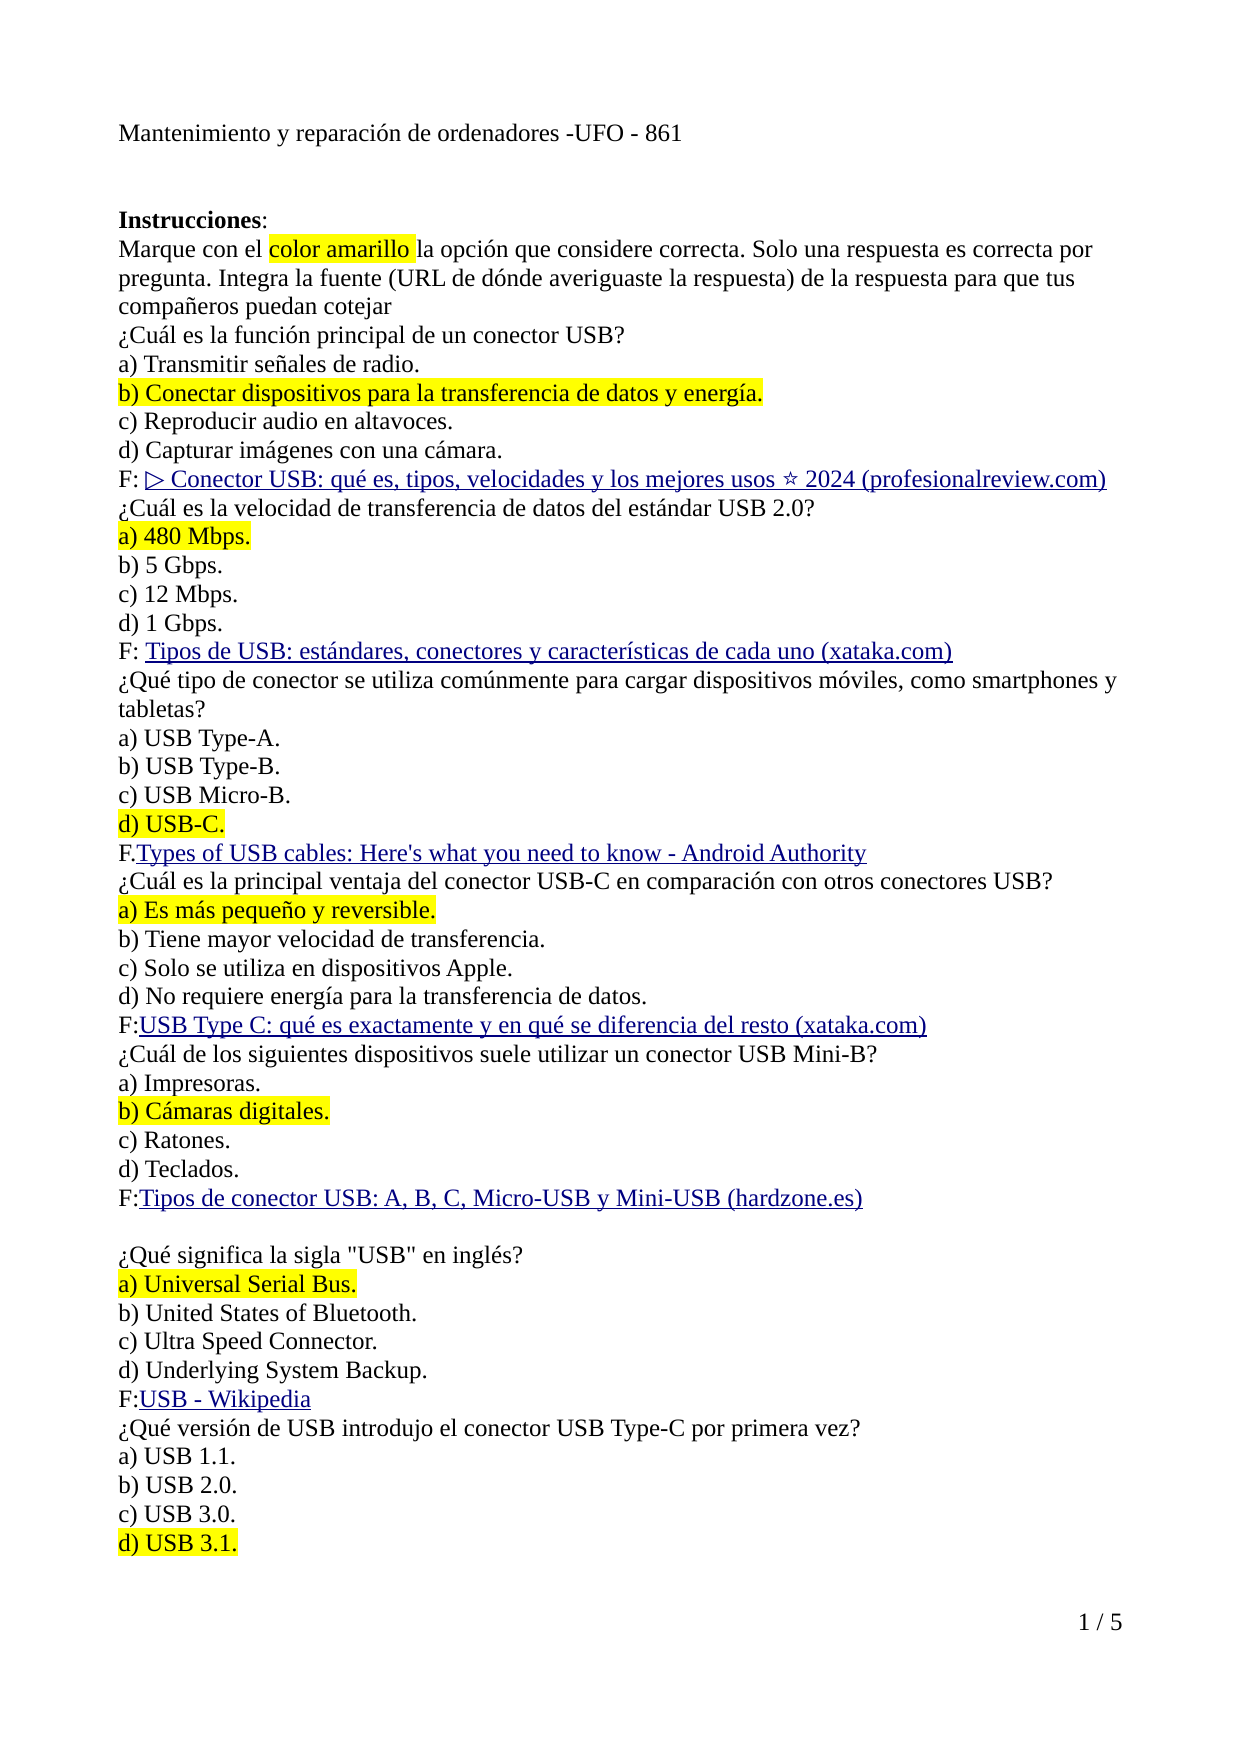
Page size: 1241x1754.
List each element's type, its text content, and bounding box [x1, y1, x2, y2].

text ¿Qué significa la sigla "USB" en inglés? [118, 1240, 1122, 1269]
text b) Conectar dispositivos para la transferencia de datos y energía. [118, 378, 1122, 406]
text d) Underlying System Backup. [118, 1355, 1122, 1384]
text Instrucciones: [118, 205, 1122, 234]
text c) USB Micro-B. [118, 780, 1122, 809]
text a) Impresoras. [118, 1068, 1122, 1096]
text ¿Cuál es la velocidad de transferencia de datos del estándar USB 2.0? [118, 493, 1122, 521]
text c) Ultra Speed Connector. [118, 1326, 1122, 1355]
text F: Tipos de USB: estándares, conectores y características de cada uno (xataka.com) [118, 636, 1122, 665]
text b) Cámaras digitales. [118, 1096, 1122, 1125]
text ¿Cuál de los siguientes dispositivos suele utilizar un conector USB Mini-B? [118, 1039, 1122, 1068]
text b) USB 2.0. [118, 1470, 1122, 1499]
text c) USB 3.0. [118, 1499, 1122, 1528]
text d) Teclados. [118, 1154, 1122, 1183]
text a) 480 Mbps. [118, 521, 1122, 550]
text c) Ratones. [118, 1125, 1122, 1154]
text a) USB Type-A. [118, 723, 1122, 751]
text a) USB 1.1. [118, 1441, 1122, 1470]
text Marque con el color amarillo la opción que considere correcta. Solo una respuesta es correcta por pregunta. Integra la fuente (URL de dónde averiguaste la respuesta) de la respuesta para que tus compañeros puedan cotejar [118, 234, 1122, 320]
text d) USB-C. [118, 809, 1122, 838]
text a) Universal Serial Bus. [118, 1269, 1122, 1298]
text a) Es más pequeño y reversible. [118, 895, 1122, 924]
text b) United States of Bluetooth. [118, 1298, 1122, 1326]
text d) 1 Gbps. [118, 608, 1122, 636]
text ¿Cuál es la principal ventaja del conector USB-C en comparación con otros conectores USB? [118, 866, 1122, 895]
text d) USB 3.1. [118, 1528, 1122, 1556]
text c) 12 Mbps. [118, 579, 1122, 608]
text a) Transmitir señales de radio. [118, 349, 1122, 378]
text ¿Cuál es la función principal de un conector USB? [118, 320, 1122, 349]
text F.Types of USB cables: Here's what you need to know - Android Authority [118, 838, 1122, 866]
text c) Reproducir audio en altavoces. [118, 406, 1122, 435]
text ¿Qué tipo de conector se utiliza comúnmente para cargar dispositivos móviles, como smartphones y tabletas? [118, 665, 1122, 723]
text d) No requiere energía para la transferencia de datos. [118, 981, 1122, 1010]
text b) USB Type-B. [118, 751, 1122, 780]
text b) 5 Gbps. [118, 550, 1122, 579]
text c) Solo se utiliza en dispositivos Apple. [118, 953, 1122, 981]
text F:USB Type C: qué es exactamente y en qué se diferencia del resto (xataka.com) [118, 1010, 1122, 1039]
text F: ▷ Conector USB: qué es, tipos, velocidades y los mejores usos ⭐️ 2024 (profesionalreview.com) [118, 464, 1122, 493]
text F:Tipos de conector USB: A, B, C, Micro-USB y Mini-USB (hardzone.es) [118, 1183, 1122, 1211]
text b) Tiene mayor velocidad de transferencia. [118, 924, 1122, 953]
text F:USB - Wikipedia [118, 1384, 1122, 1413]
text ¿Qué versión de USB introdujo el conector USB Type-C por primera vez? [118, 1413, 1122, 1441]
text d) Capturar imágenes con una cámara. [118, 435, 1122, 464]
